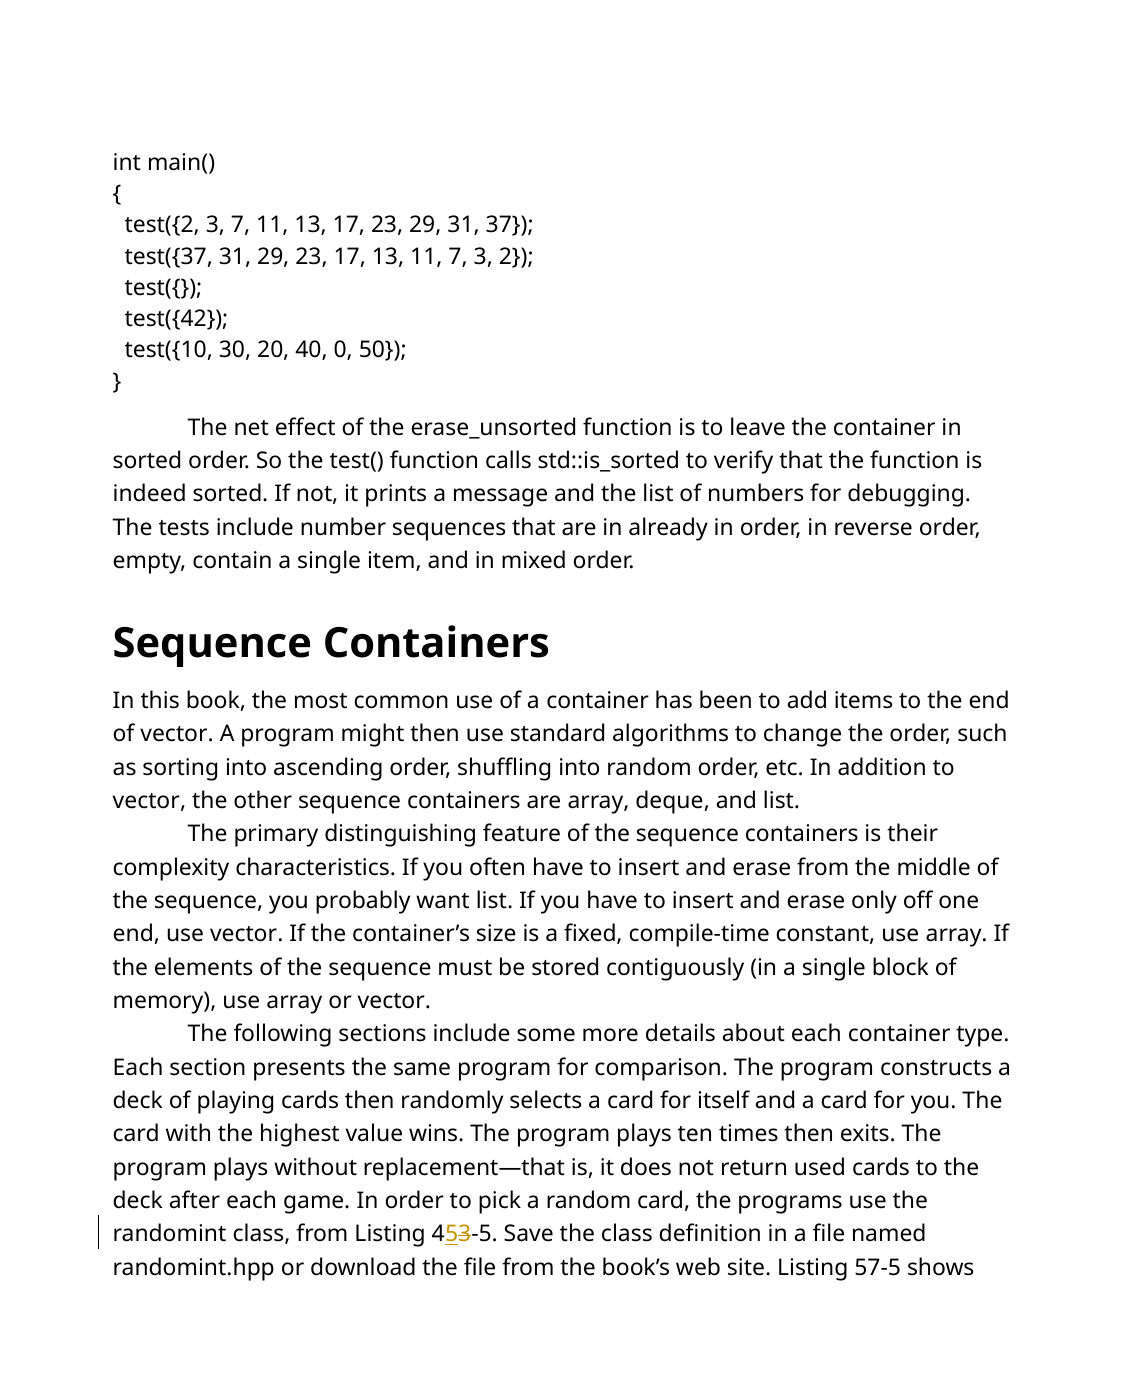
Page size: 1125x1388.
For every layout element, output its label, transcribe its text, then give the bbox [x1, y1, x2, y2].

text { [112, 177, 1012, 208]
text test({}); [112, 271, 1012, 302]
subtitle Sequence Containers [112, 613, 1012, 669]
text test({2, 3, 7, 11, 13, 17, 23, 29, 31, 37}); [112, 208, 1012, 240]
text int main() [112, 146, 1012, 177]
text test({37, 31, 29, 23, 17, 13, 11, 7, 3, 2}); [112, 240, 1012, 271]
text } [112, 365, 1012, 396]
text In this book, the most common use of a container has been to add items to the end of vector. A program might then use standard algorithms to change the order, such as sorting into ascending order, shuffling into random order, etc. In addition to vector, the other sequence containers are array, deque, and list. [112, 682, 1012, 815]
text The net effect of the erase_unsorted function is to leave the container in sorted order. So the test() function calls std::is_sorted to verify that the function is indeed sorted. If not, it prints a message and the list of numbers for debugging. The tests include number sequences that are in already in order, in reverse order, empty, contain a single item, and in mixed order. [112, 408, 1012, 575]
text test({42}); [112, 302, 1012, 333]
text The primary distinguishing feature of the sequence containers is their complexity characteristics. If you often have to insert and erase from the middle of the sequence, you probably want list. If you have to insert and erase only off one end, use vector. If the container’s size is a fixed, compile-time constant, use array. If the elements of the sequence must be stored contiguously (in a single block of memory), use array or vector. [112, 815, 1012, 1015]
text test({10, 30, 20, 40, 0, 50}); [112, 333, 1012, 365]
text The following sections include some more details about each container type. Each section presents the same program for comparison. The program constructs a deck of playing cards then randomly selects a card for itself and a card for you. The card with the highest value wins. The program plays ten times then exits. The program plays without replacement—that is, it does not return used cards to the deck after each game. In order to pick a random card, the programs use the randomint class, from Listing 45-5. Save the class definition in a file named randomint.hpp or download the file from the book’s web site. Listing 57-5 shows [112, 1015, 1012, 1282]
